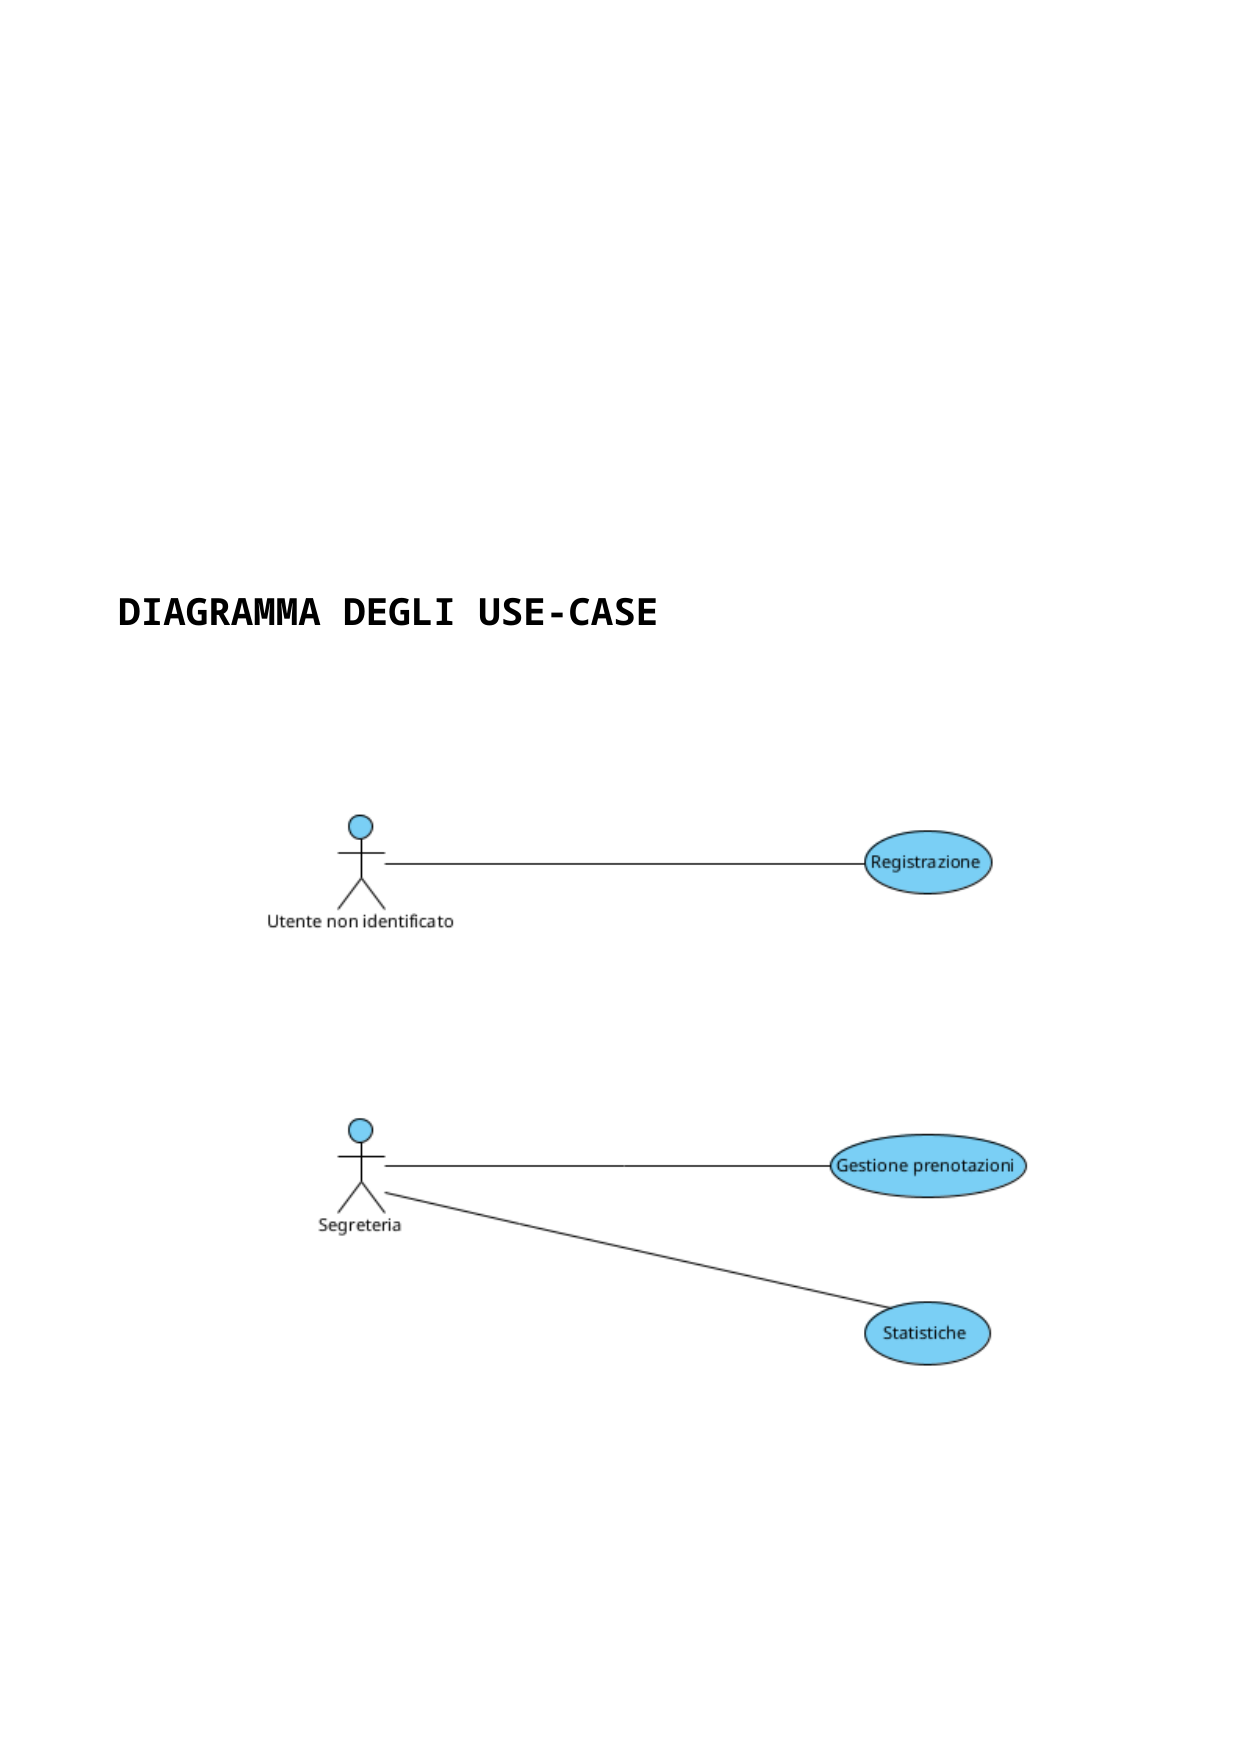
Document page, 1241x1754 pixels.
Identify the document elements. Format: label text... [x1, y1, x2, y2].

picture [203, 732, 1107, 1455]
subtitle DIAGRAMMA DEGLI USE-CASE [118, 586, 1122, 637]
